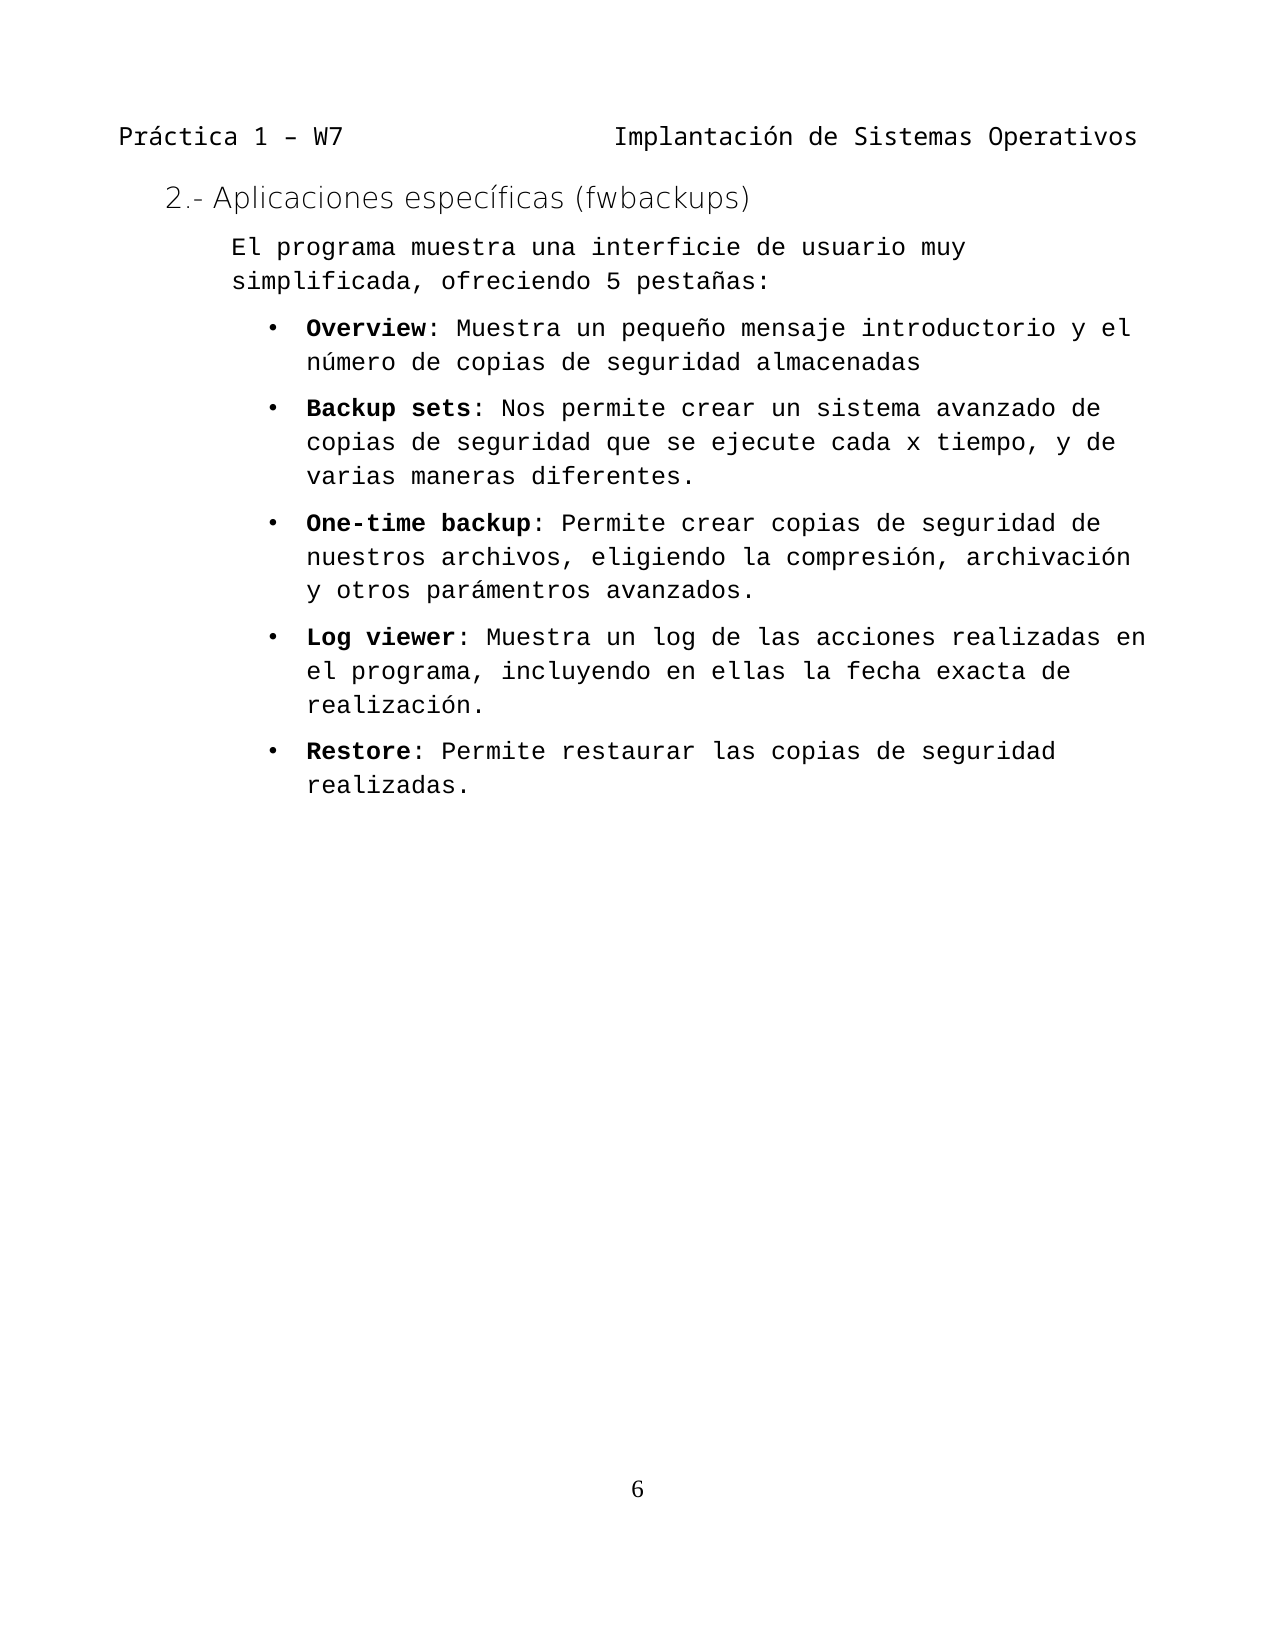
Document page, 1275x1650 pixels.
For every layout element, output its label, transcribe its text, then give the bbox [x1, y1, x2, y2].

list Overview: Muestra un pequeño mensaje introductorio y el número de copias de seguridad almacenadas [268, 315, 1157, 378]
list Log viewer: Muestra un log de las acciones realizadas en el programa, incluyendo en ellas la fecha exacta de realización. [268, 624, 1157, 721]
text El programa muestra una interficie de usuario muy simplificada, ofreciendo 5 pestañas: [231, 235, 1157, 297]
list One-time backup: Permite crear copias de seguridad de nuestros archivos, eligiendo la compresión, archivación y otros parámentros avanzados. [268, 510, 1157, 606]
list Backup sets: Nos permite crear un sistema avanzado de copias de seguridad que se ejecute cada x tiempo, y de varias maneras diferentes. [268, 396, 1157, 492]
list Aplicaciones específicas (fwbackups) [156, 182, 1157, 216]
list Restore: Permite restaurar las copias de seguridad realizadas. [268, 739, 1157, 801]
